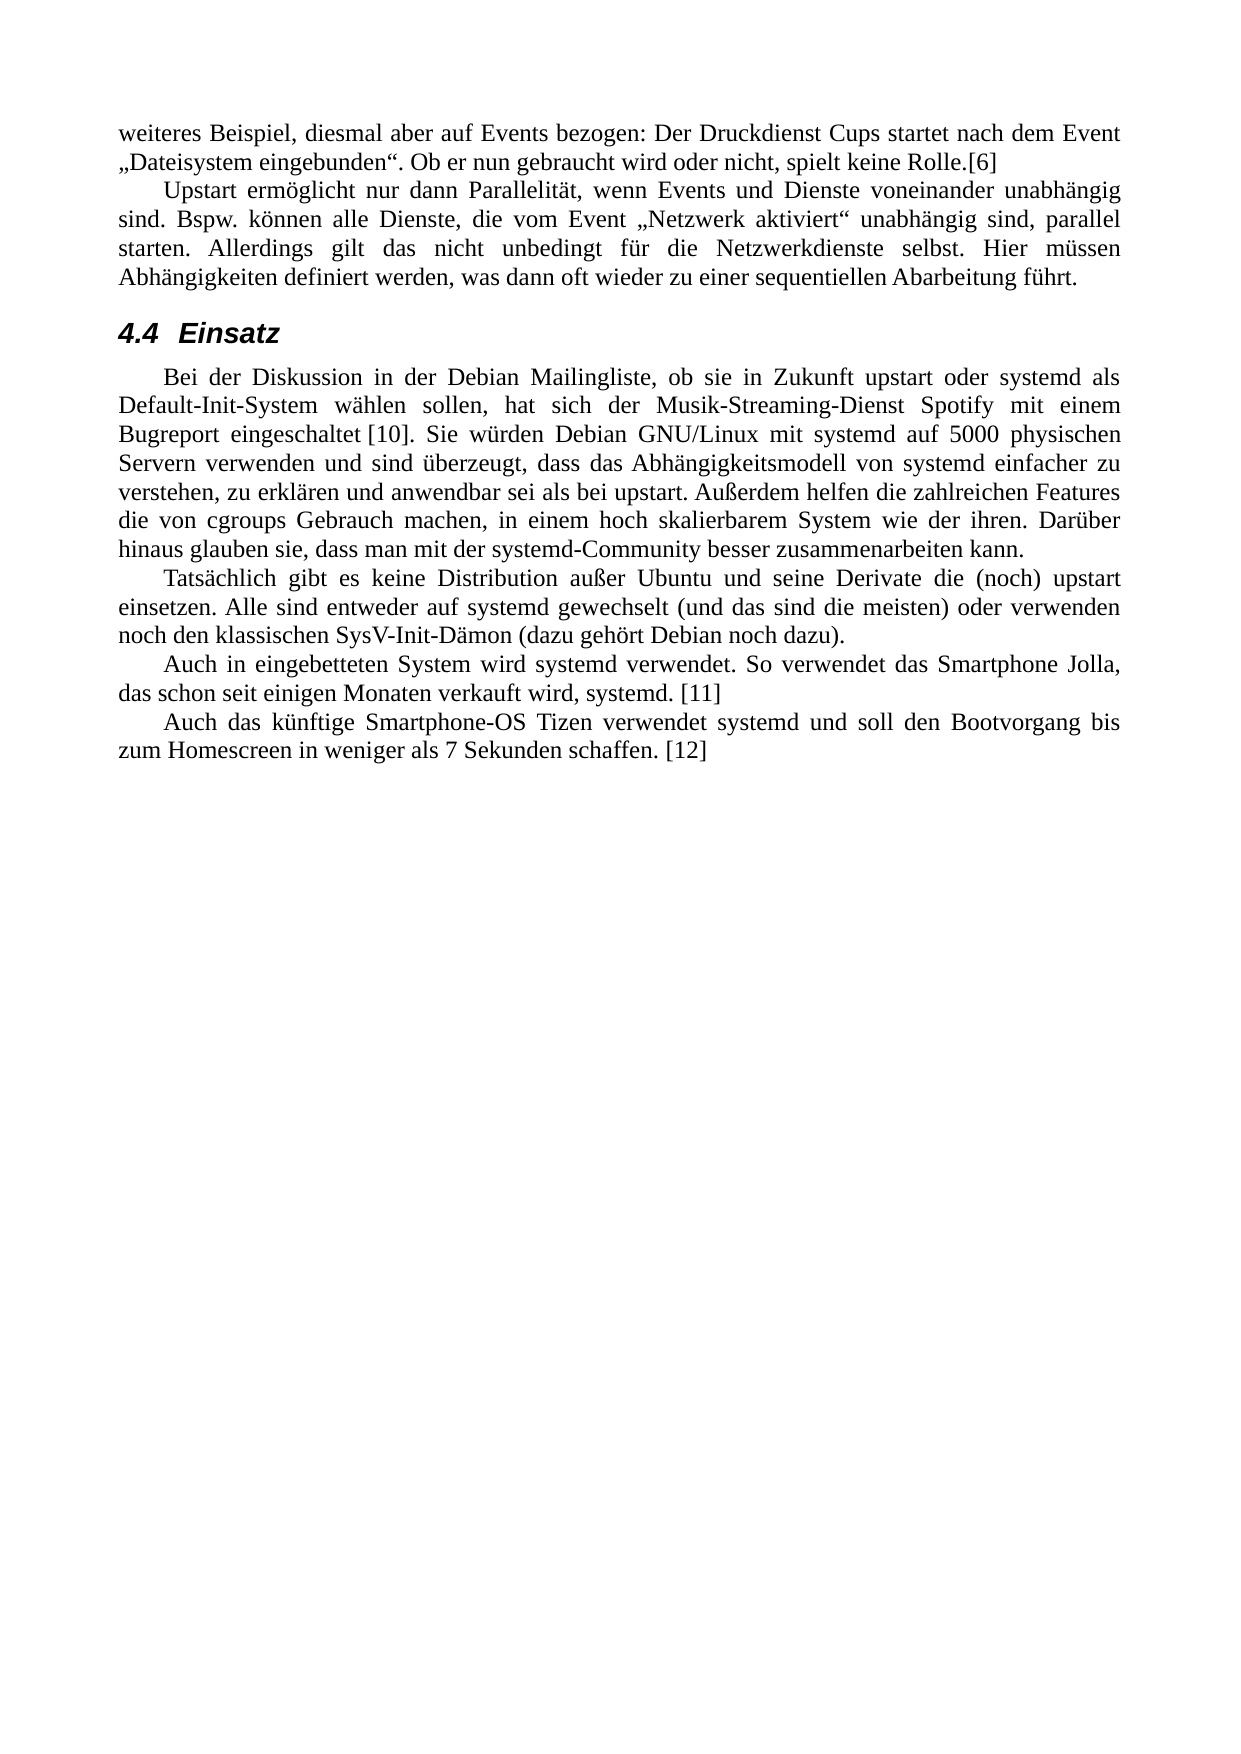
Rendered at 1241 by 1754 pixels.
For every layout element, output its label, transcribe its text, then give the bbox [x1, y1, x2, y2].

text Auch in eingebetteten System wird systemd verwendet. So verwendet das Smartphone Jolla, das schon seit einigen Monaten verkauft wird, systemd. [11] [118, 649, 1122, 707]
text Tatsächlich gibt es keine Distribution außer Ubuntu und seine Derivate die (noch) upstart einsetzen. Alle sind entweder auf systemd gewechselt (und das sind die meisten) oder verwenden noch den klassischen SysV-Init-Dämon (dazu gehört Debian noch dazu). [118, 563, 1122, 649]
text Upstart ermöglicht nur dann Parallelität, wenn Events und Dienste voneinander unabhängig sind. Bspw. können alle Dienste, die vom Event „Netzwerk aktiviert“ unabhängig sind, parallel starten. Allerdings gilt das nicht unbedingt für die Netzwerkdienste selbst. Hier müssen Abhängigkeiten definiert werden, was dann oft wieder zu einer sequentiellen Abarbeitung führt. [118, 176, 1122, 291]
text Bei der Diskussion in der Debian Mailingliste, ob sie in Zukunft upstart oder systemd als Default-Init-System wählen sollen, hat sich der Musik-Streaming-Dienst Spotify mit einem Bugreport eingeschaltet [10]. Sie würden Debian GNU/Linux mit systemd auf 5000 physischen Servern verwenden und sind überzeugt, dass das Abhängigkeitsmodell von systemd einfacher zu verstehen, zu erklären und anwendbar sei als bei upstart. Außerdem helfen die zahlreichen Features die von cgroups Gebrauch machen, in einem hoch skalierbarem System wie der ihren. Darüber hinaus glauben sie, dass man mit der systemd-Community besser zusammenarbeiten kann. [118, 362, 1122, 563]
text weiteres Beispiel, diesmal aber auf Events bezogen: Der Druckdienst Cups startet nach dem Event „Dateisystem eingebunden“. Ob er nun gebraucht wird oder nicht, spielt keine Rolle.[6] [118, 118, 1122, 176]
text Auch das künftige Smartphone-OS Tizen verwendet systemd und soll den Bootvorgang bis zum Homescreen in weniger als 7 Sekunden schaffen. [12] [118, 707, 1122, 764]
subtitle Einsatz [118, 316, 1122, 349]
